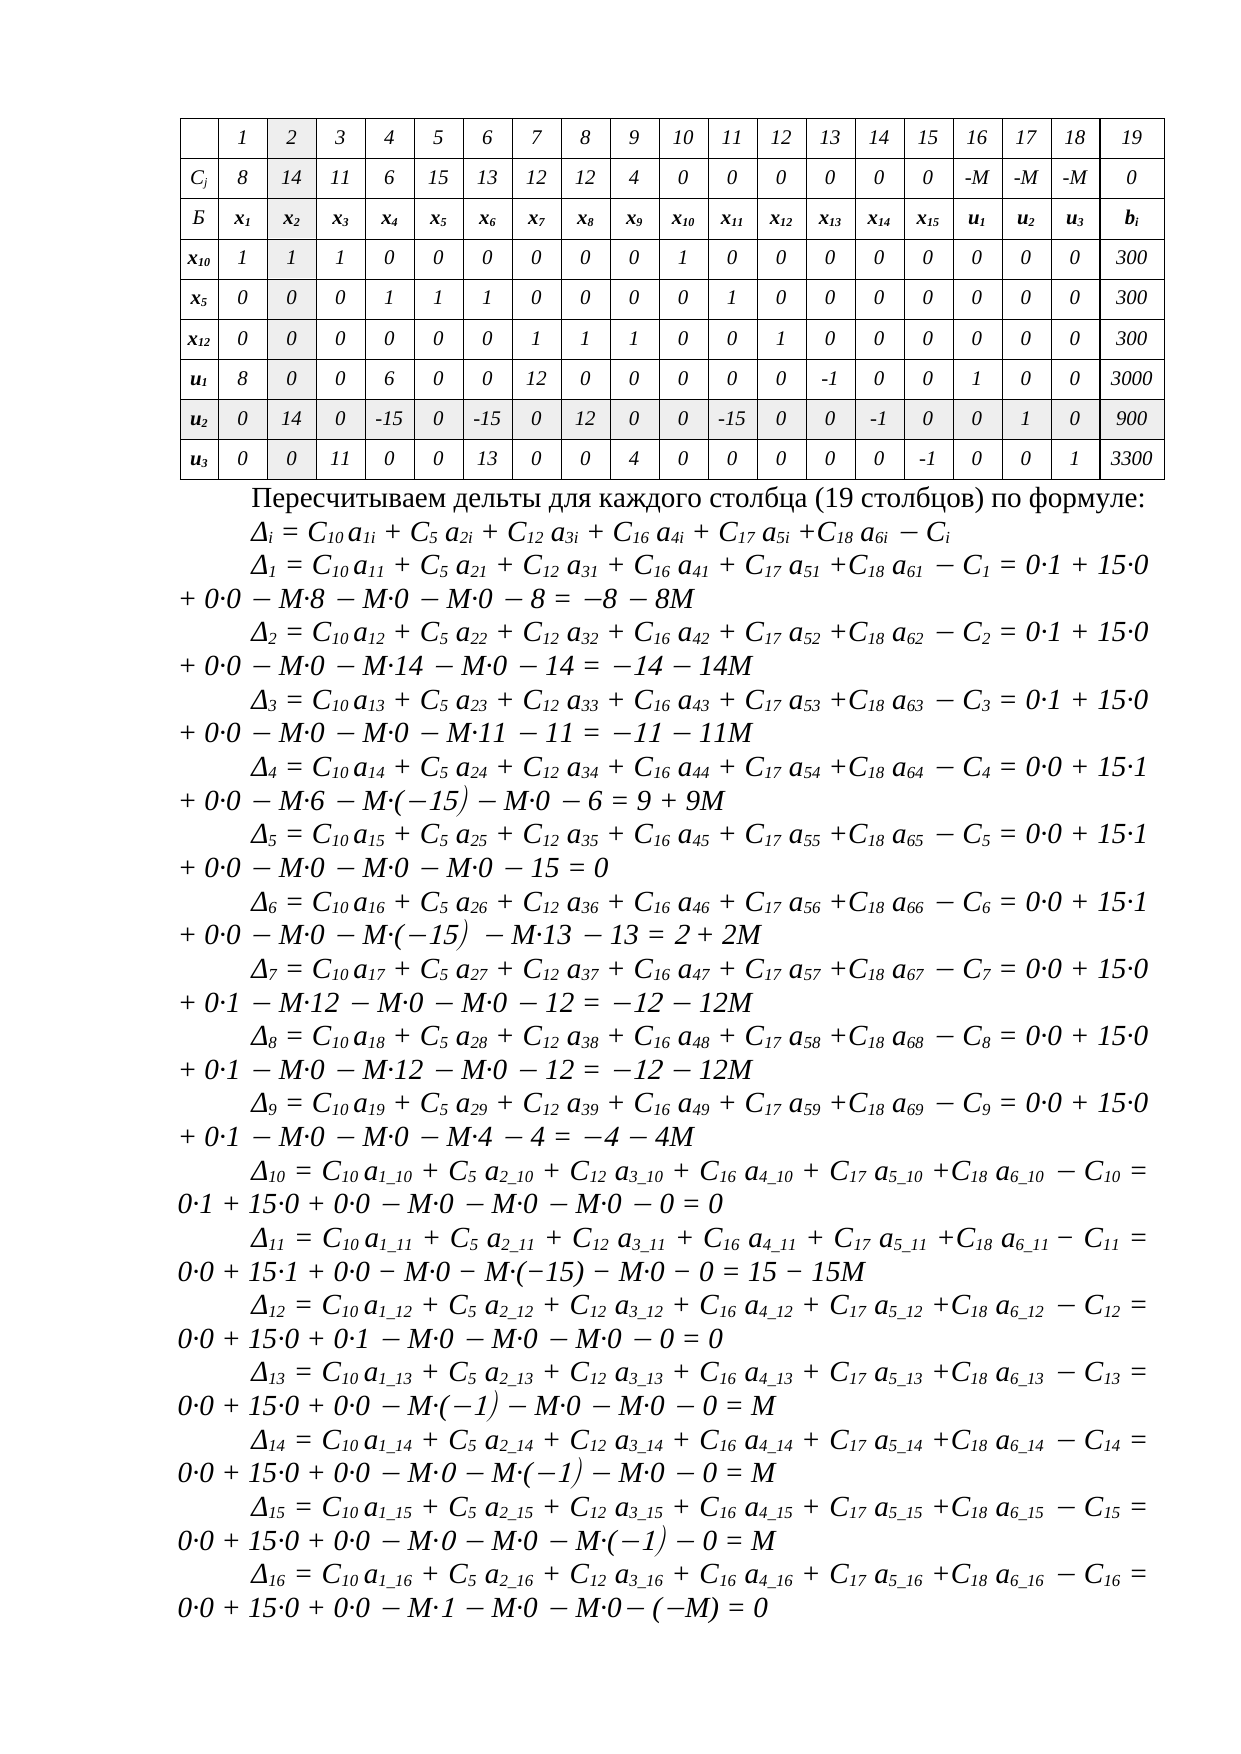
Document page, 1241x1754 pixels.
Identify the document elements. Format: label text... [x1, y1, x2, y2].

table_header 19 [1101, 119, 1164, 158]
table_cell 1 [660, 240, 708, 278]
table_cell 0 [954, 440, 1002, 479]
table_cell 300 [1101, 320, 1164, 359]
table_cell 0 [317, 280, 365, 319]
table_cell 0 [611, 400, 659, 439]
table_header 13 [807, 119, 855, 158]
table_cell 300 [1101, 240, 1164, 278]
table_cell 0 [856, 280, 904, 319]
table_cell 0 [317, 320, 365, 359]
table_cell x1 [219, 199, 267, 238]
table_cell 0 [562, 440, 610, 479]
table_cell 0 [1052, 320, 1099, 359]
table_cell 0 [660, 400, 708, 439]
table_cell 0 [562, 280, 610, 319]
table_cell Б [181, 199, 218, 238]
table_cell x8 [562, 199, 610, 238]
text Δ4 = C10 a14 + C5 a24 + C12 a34 + C16 a44 + C17 a54 +C18 a64 − C4 = 0·0 + 15·1 + 0·0 − M·6 − M·(−15) − M·0 − 6 = 9 + 9M [177, 749, 1152, 816]
table_cell 300 [1101, 280, 1164, 319]
table_cell 0 [1003, 320, 1051, 359]
text Δ3 = C10 a13 + C5 a23 + C12 a33 + C16 a43 + C17 a53 +C18 a63 − C3 = 0·1 + 15·0 + 0·0 − M·0 − M·0 − M·11 − 11 = −11 − 11M [177, 682, 1152, 749]
text Δ8 = C10 a18 + C5 a28 + C12 a38 + C16 a48 + C17 a58 +C18 a68 − C8 = 0·0 + 15·0 + 0·1 − M·0 − M·12 − M·0 − 12 = −12 − 12M [177, 1018, 1152, 1086]
table_header 1 [219, 119, 267, 158]
table_cell 0 [415, 440, 463, 479]
table_cell 0 [660, 440, 708, 479]
table_cell u1 [954, 199, 1002, 238]
table_cell 0 [856, 240, 904, 278]
table_cell 0 [709, 240, 757, 278]
table_cell 0 [1003, 440, 1051, 479]
table_cell -15 [709, 400, 757, 439]
table_cell 0 [611, 360, 659, 399]
text Δ5 = C10 a15 + C5 a25 + C12 a35 + C16 a45 + C17 a55 +C18 a65 − C5 = 0·0 + 15·1 + 0·0 − M·0 − M·0 − M·0 − 15 = 0 [177, 816, 1152, 884]
table_cell x10 [181, 240, 218, 278]
table_header 15 [905, 119, 953, 158]
table_cell u2 [181, 400, 218, 439]
text Δ13 = C10 a1_13 + C5 a2_13 + C12 a3_13 + C16 a4_13 + C17 a5_13 +C18 a6_13 − C13 = 0·0 + 15·0 + 0·0 − M·(−1) − M·0 − M·0 − 0 = M [177, 1354, 1152, 1422]
table_cell x6 [464, 199, 512, 238]
table_header 6 [464, 119, 512, 158]
table_cell 13 [464, 440, 512, 479]
table_cell 0 [464, 240, 512, 278]
table_cell -1 [905, 440, 953, 479]
table_cell 0 [1052, 240, 1099, 278]
table_cell 1 [611, 320, 659, 359]
table_cell 1 [954, 360, 1002, 399]
table_cell 0 [317, 400, 365, 439]
table_header 8 [562, 119, 610, 158]
table_cell 0 [1003, 360, 1051, 399]
table_cell 0 [807, 280, 855, 319]
table_cell 0 [268, 320, 316, 359]
table_cell 0 [1052, 400, 1099, 439]
table_cell x4 [366, 199, 414, 238]
table_cell 0 [366, 440, 414, 479]
table_cell 0 [1052, 280, 1099, 319]
table_cell 0 [758, 400, 806, 439]
table_cell 12 [562, 159, 610, 198]
table_cell x2 [268, 199, 316, 238]
table_cell -1 [856, 400, 904, 439]
table_cell 3000 [1101, 360, 1164, 399]
table_cell 0 [660, 159, 708, 198]
table_cell 1 [1003, 400, 1051, 439]
table_cell x7 [513, 199, 561, 238]
table_cell u1 [181, 360, 218, 399]
table_cell 1 [709, 280, 757, 319]
table_cell 1 [1052, 440, 1099, 479]
table_cell 0 [807, 400, 855, 439]
table_cell 0 [807, 240, 855, 278]
table_cell 0 [219, 320, 267, 359]
table_cell -1 [807, 360, 855, 399]
table_cell 0 [513, 240, 561, 278]
table_cell 0 [611, 240, 659, 278]
table_cell u3 [181, 440, 218, 479]
table_cell 1 [562, 320, 610, 359]
table_cell 0 [513, 440, 561, 479]
table_cell 0 [905, 280, 953, 319]
table_cell -15 [366, 400, 414, 439]
table_cell 0 [807, 440, 855, 479]
table_cell 0 [268, 280, 316, 319]
table_cell Cj [181, 159, 218, 198]
table_cell -15 [464, 400, 512, 439]
table_cell 6 [366, 159, 414, 198]
table_cell 0 [758, 240, 806, 278]
table_cell 0 [219, 280, 267, 319]
table_cell 900 [1101, 400, 1164, 439]
table_cell x5 [415, 199, 463, 238]
table_cell 1 [513, 320, 561, 359]
table_cell 14 [268, 400, 316, 439]
table_cell 0 [709, 360, 757, 399]
table_cell 0 [758, 159, 806, 198]
text Δ1 = C10 a11 + C5 a21 + C12 a31 + C16 a41 + C17 a51 +C18 a61 − C1 = 0·1 + 15·0 + 0·0 − M·8 − M·0 − M·0 − 8 = −8 − 8M [177, 547, 1152, 614]
table_cell 0 [905, 400, 953, 439]
table_cell 0 [464, 320, 512, 359]
table_cell 0 [513, 280, 561, 319]
table_header 16 [954, 119, 1002, 158]
table_cell 14 [268, 159, 316, 198]
table_cell 0 [1003, 240, 1051, 278]
table_cell 0 [513, 400, 561, 439]
text Δi = C10 a1i + C5 a2i + C12 a3i + C16 a4i + C17 a5i +C18 a6i − Ci [177, 514, 1152, 547]
table_cell u3 [1052, 199, 1099, 238]
table_cell x9 [611, 199, 659, 238]
text Δ11 = C10 a1_11 + C5 a2_11 + C12 a3_11 + C16 a4_11 + C17 a5_11 +C18 a6_11 − C11 = 0·0 + 15·1 + 0·0 − M·0 − M·(−15) − M·0 − 0 = 15 − 15M [177, 1220, 1152, 1287]
text Δ2 = C10 a12 + C5 a22 + C12 a32 + C16 a42 + C17 a52 +C18 a62 − C2 = 0·1 + 15·0 + 0·0 − M·0 − M·14 − M·0 − 14 = −14 − 14M [177, 614, 1152, 682]
table_header 2 [268, 119, 316, 158]
text Δ9 = C10 a19 + C5 a29 + C12 a39 + C16 a49 + C17 a59 +C18 a69 − C9 = 0·0 + 15·0 + 0·1 − M·0 − M·0 − M·4 − 4 = −4 − 4M [177, 1086, 1152, 1153]
table_cell x10 [660, 199, 708, 238]
table_cell 0 [317, 360, 365, 399]
table_cell 0 [1052, 360, 1099, 399]
table_cell 0 [807, 159, 855, 198]
table_cell 1 [366, 280, 414, 319]
table_cell 0 [954, 320, 1002, 359]
table_cell 6 [366, 360, 414, 399]
table_header 11 [709, 119, 757, 158]
table_header 10 [660, 119, 708, 158]
table_cell u2 [1003, 199, 1051, 238]
table_header 18 [1052, 119, 1099, 158]
table_cell 0 [464, 360, 512, 399]
table_cell 0 [415, 240, 463, 278]
table_cell x11 [709, 199, 757, 238]
table_cell 11 [317, 159, 365, 198]
table_cell 0 [856, 440, 904, 479]
text Δ12 = C10 a1_12 + C5 a2_12 + C12 a3_12 + C16 a4_12 + C17 a5_12 +C18 a6_12 − C12 = 0·0 + 15·0 + 0·1 − M·0 − M·0 − M·0 − 0 = 0 [177, 1287, 1152, 1354]
table_header 3 [317, 119, 365, 158]
table_cell 0 [611, 280, 659, 319]
table_cell 0 [1101, 159, 1164, 198]
table_cell 0 [954, 280, 1002, 319]
table_header 9 [611, 119, 659, 158]
table_header 17 [1003, 119, 1051, 158]
table_cell 0 [758, 440, 806, 479]
table_cell x3 [317, 199, 365, 238]
table_cell 8 [219, 159, 267, 198]
table_cell 0 [366, 320, 414, 359]
text Δ14 = C10 a1_14 + C5 a2_14 + C12 a3_14 + C16 a4_14 + C17 a5_14 +C18 a6_14 − C14 = 0·0 + 15·0 + 0·0 − M·0 − M·(−1) − M·0 − 0 = M [177, 1422, 1152, 1489]
table_cell 0 [954, 240, 1002, 278]
table_cell 0 [660, 320, 708, 359]
table_cell 0 [366, 240, 414, 278]
text Δ10 = C10 a1_10 + C5 a2_10 + C12 a3_10 + C16 a4_10 + C17 a5_10 +C18 a6_10 − C10 = 0·1 + 15·0 + 0·0 − M·0 − M·0 − M·0 − 0 = 0 [177, 1153, 1152, 1220]
table_cell 0 [709, 159, 757, 198]
table_cell 8 [219, 360, 267, 399]
table_cell -M [1003, 159, 1051, 198]
table_cell 1 [219, 240, 267, 278]
table_cell 0 [660, 360, 708, 399]
table_cell 1 [464, 280, 512, 319]
table_cell 0 [415, 400, 463, 439]
table_cell 0 [758, 280, 806, 319]
table_cell 15 [415, 159, 463, 198]
table_cell 0 [660, 280, 708, 319]
table_cell x15 [905, 199, 953, 238]
text Δ15 = C10 a1_15 + C5 a2_15 + C12 a3_15 + C16 a4_15 + C17 a5_15 +C18 a6_15 − C15 = 0·0 + 15·0 + 0·0 − M·0 − M·0 − M·(−1) − 0 = M [177, 1489, 1152, 1556]
table_cell bi [1101, 199, 1164, 238]
table_cell x13 [807, 199, 855, 238]
table_cell 4 [611, 440, 659, 479]
table_cell 0 [856, 320, 904, 359]
table_cell 12 [513, 159, 561, 198]
table_header [181, 119, 218, 158]
table_cell 0 [415, 320, 463, 359]
table_header 4 [366, 119, 414, 158]
table_cell 1 [317, 240, 365, 278]
table_cell 4 [611, 159, 659, 198]
table_cell 0 [856, 159, 904, 198]
text Δ6 = C10 a16 + C5 a26 + C12 a36 + C16 a46 + C17 a56 +C18 a66 − C6 = 0·0 + 15·1 + 0·0 − M·0 − M·(−15) − M·13 − 13 = 2 + 2M [177, 884, 1152, 951]
table_cell -M [954, 159, 1002, 198]
table_cell 0 [268, 440, 316, 479]
table_cell x14 [856, 199, 904, 238]
table_cell 12 [562, 400, 610, 439]
table_cell 0 [415, 360, 463, 399]
table_cell 0 [807, 320, 855, 359]
table_cell 0 [219, 440, 267, 479]
table_cell 0 [268, 360, 316, 399]
table_header 12 [758, 119, 806, 158]
table_header 14 [856, 119, 904, 158]
table_header 7 [513, 119, 561, 158]
table_cell 0 [905, 320, 953, 359]
table_cell 0 [905, 159, 953, 198]
table_cell 0 [905, 240, 953, 278]
table_cell 0 [562, 240, 610, 278]
table_cell 0 [758, 360, 806, 399]
table_cell 0 [562, 360, 610, 399]
table_cell 1 [758, 320, 806, 359]
text Δ7 = C10 a17 + C5 a27 + C12 a37 + C16 a47 + C17 a57 +C18 a67 − C7 = 0·0 + 15·0 + 0·1 − M·12 − M·0 − M·0 − 12 = −12 − 12M [177, 951, 1152, 1018]
table_cell 11 [317, 440, 365, 479]
table_cell 13 [464, 159, 512, 198]
table_cell 0 [905, 360, 953, 399]
table_cell 0 [219, 400, 267, 439]
table_cell 1 [415, 280, 463, 319]
table_cell 0 [709, 320, 757, 359]
table_cell 12 [513, 360, 561, 399]
table_cell x12 [758, 199, 806, 238]
text Пересчитываем дельты для каждого столбца (19 столбцов) по формуле: [177, 480, 1152, 514]
table_cell 1 [268, 240, 316, 278]
table_header 5 [415, 119, 463, 158]
table_cell x12 [181, 320, 218, 359]
table_cell 3300 [1101, 440, 1164, 479]
table_cell 0 [954, 400, 1002, 439]
table_cell -M [1052, 159, 1099, 198]
text Δ16 = C10 a1_16 + C5 a2_16 + C12 a3_16 + C16 a4_16 + C17 a5_16 +C18 a6_16 − C16 = 0·0 + 15·0 + 0·0 − M·1 − M·0 − M·0− (−M) = 0 [177, 1556, 1152, 1624]
table_cell 0 [1003, 280, 1051, 319]
table_cell 0 [709, 440, 757, 479]
table_cell 0 [856, 360, 904, 399]
table_cell x5 [181, 280, 218, 319]
